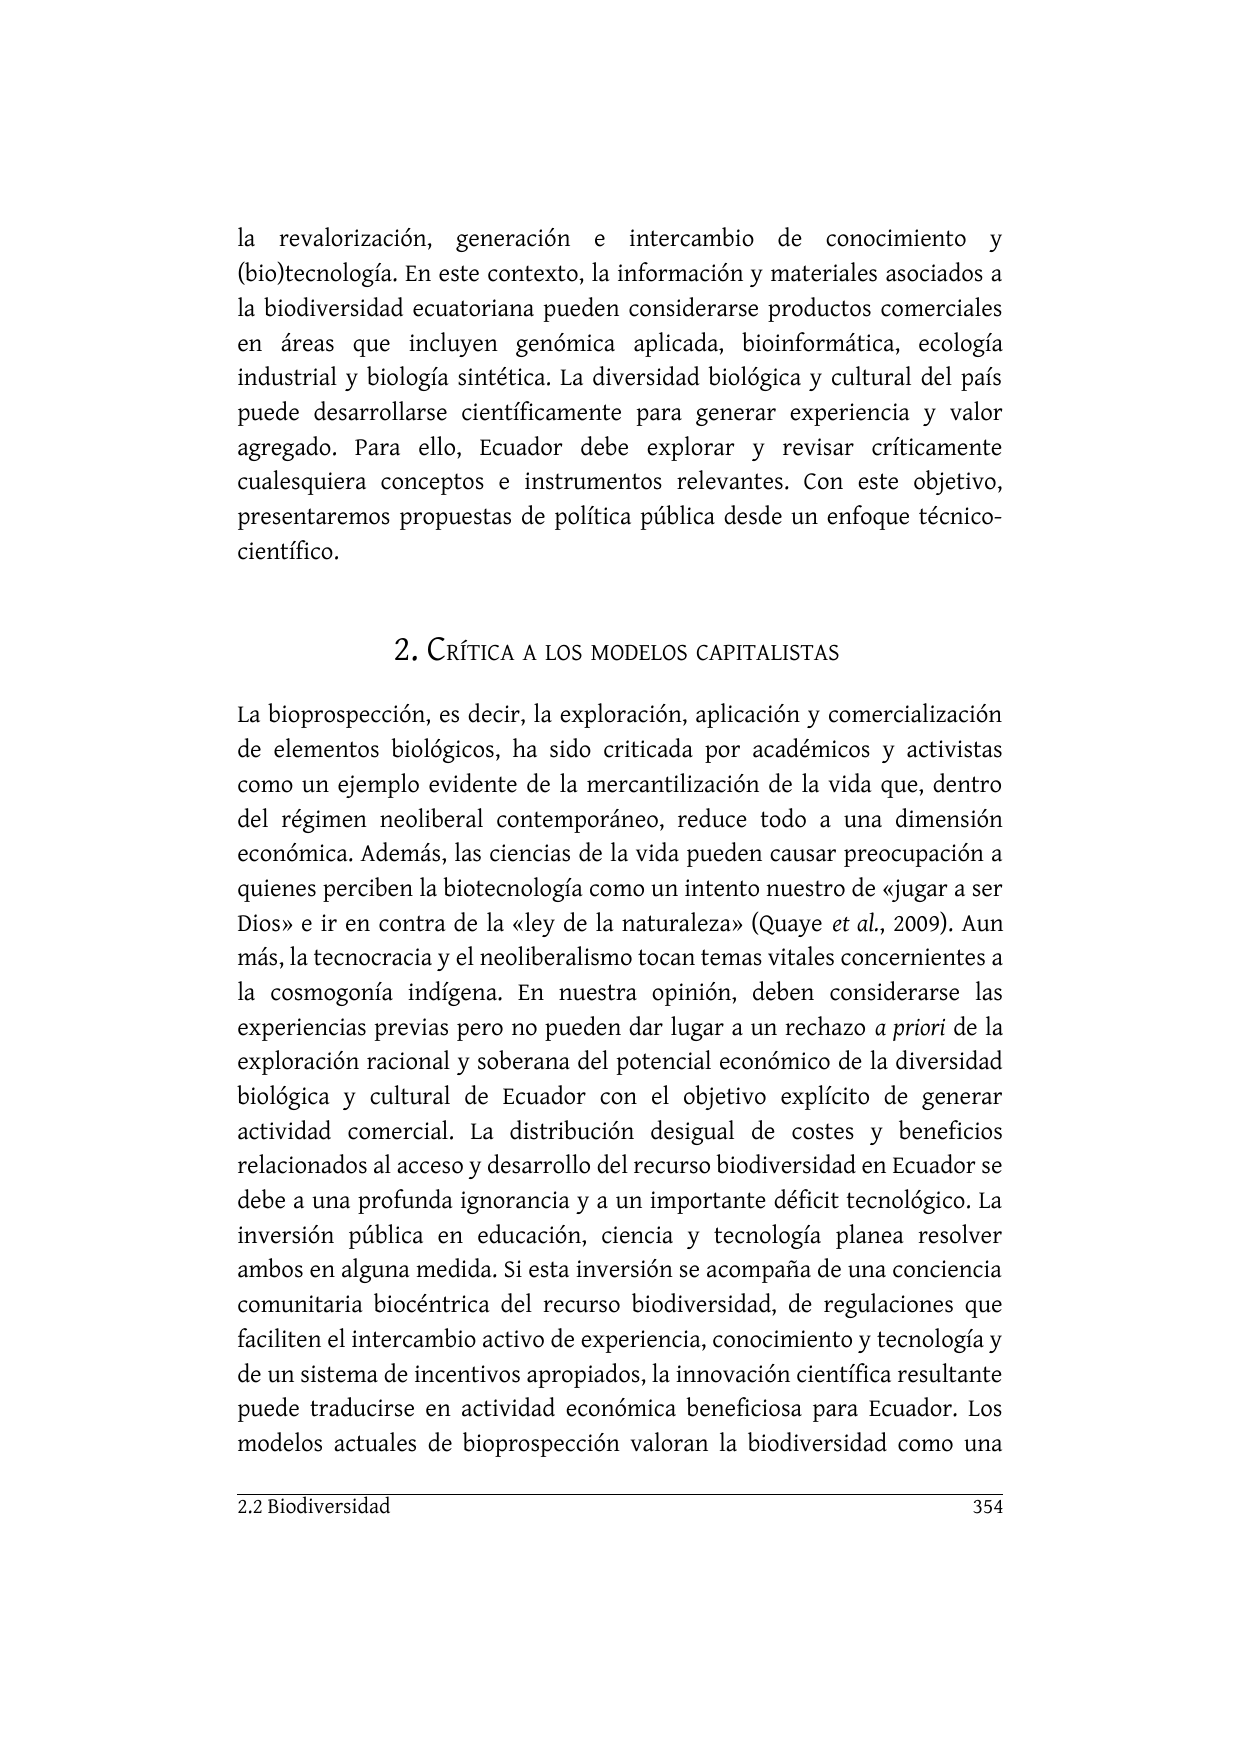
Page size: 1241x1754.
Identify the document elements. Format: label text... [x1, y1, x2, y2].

text La bioprospección, es decir, la exploración, aplicación y comercialización de elementos biológicos, ha sido criticada por académicos y activistas como un ejemplo evidente de la mercantilización de la vida que, dentro del régimen neoliberal contemporáneo, reduce todo a una dimensión económica. Además, las ciencias de la vida pueden causar preocupación a quienes perciben la biotecnología como un intento nuestro de «jugar a ser Dios» e ir en contra de la «ley de la naturaleza» (Quaye et al., 2009). Aun más, la tecnocracia y el neoliberalismo tocan temas vitales concernientes a la cosmogonía indígena. En nuestra opinión, deben considerarse las experiencias previas pero no pueden dar lugar a un rechazo a priori de la exploración racional y soberana del potencial económico de la diversidad biológica y cultural de Ecuador con el objetivo explícito de generar actividad comercial. La distribución desigual de costes y beneficios relacionados al acceso y desarrollo del recurso biodiversidad en Ecuador se debe a una profunda ignorancia y a un importante déficit tecnológico. La inversión pública en educación, ciencia y tecnología planea resolver ambos en alguna medida. Si esta inversión se acompaña de una conciencia comunitaria biocéntrica del recurso biodiversidad, de regulaciones que faciliten el intercambio activo de experiencia, conocimiento y tecnología y de un sistema de incentivos apropiados, la innovación científica resultante puede traducirse en actividad económica beneficiosa para Ecuador. Los modelos actuales de bioprospección valoran la biodiversidad como una [237, 701, 1003, 1458]
subtitle Crítica a los modelos capitalistas [282, 629, 958, 671]
text la revalorización, generación e intercambio de conocimiento y (bio)tecnología. En este contexto, la información y materiales asociados a la biodiversidad ecuatoriana pueden considerarse productos comerciales en áreas que incluyen genómica aplicada, bioinformática, ecología industrial y biología sintética. La diversidad biológica y cultural del país puede desarrollarse científicamente para generar experiencia y valor agregado. Para ello, Ecuador debe explorar y revisar críticamente cualesquiera conceptos e instrumentos relevantes. Con este objetivo, presentaremos propuestas de política pública desde un enfoque técnico-científico. [237, 225, 1003, 566]
